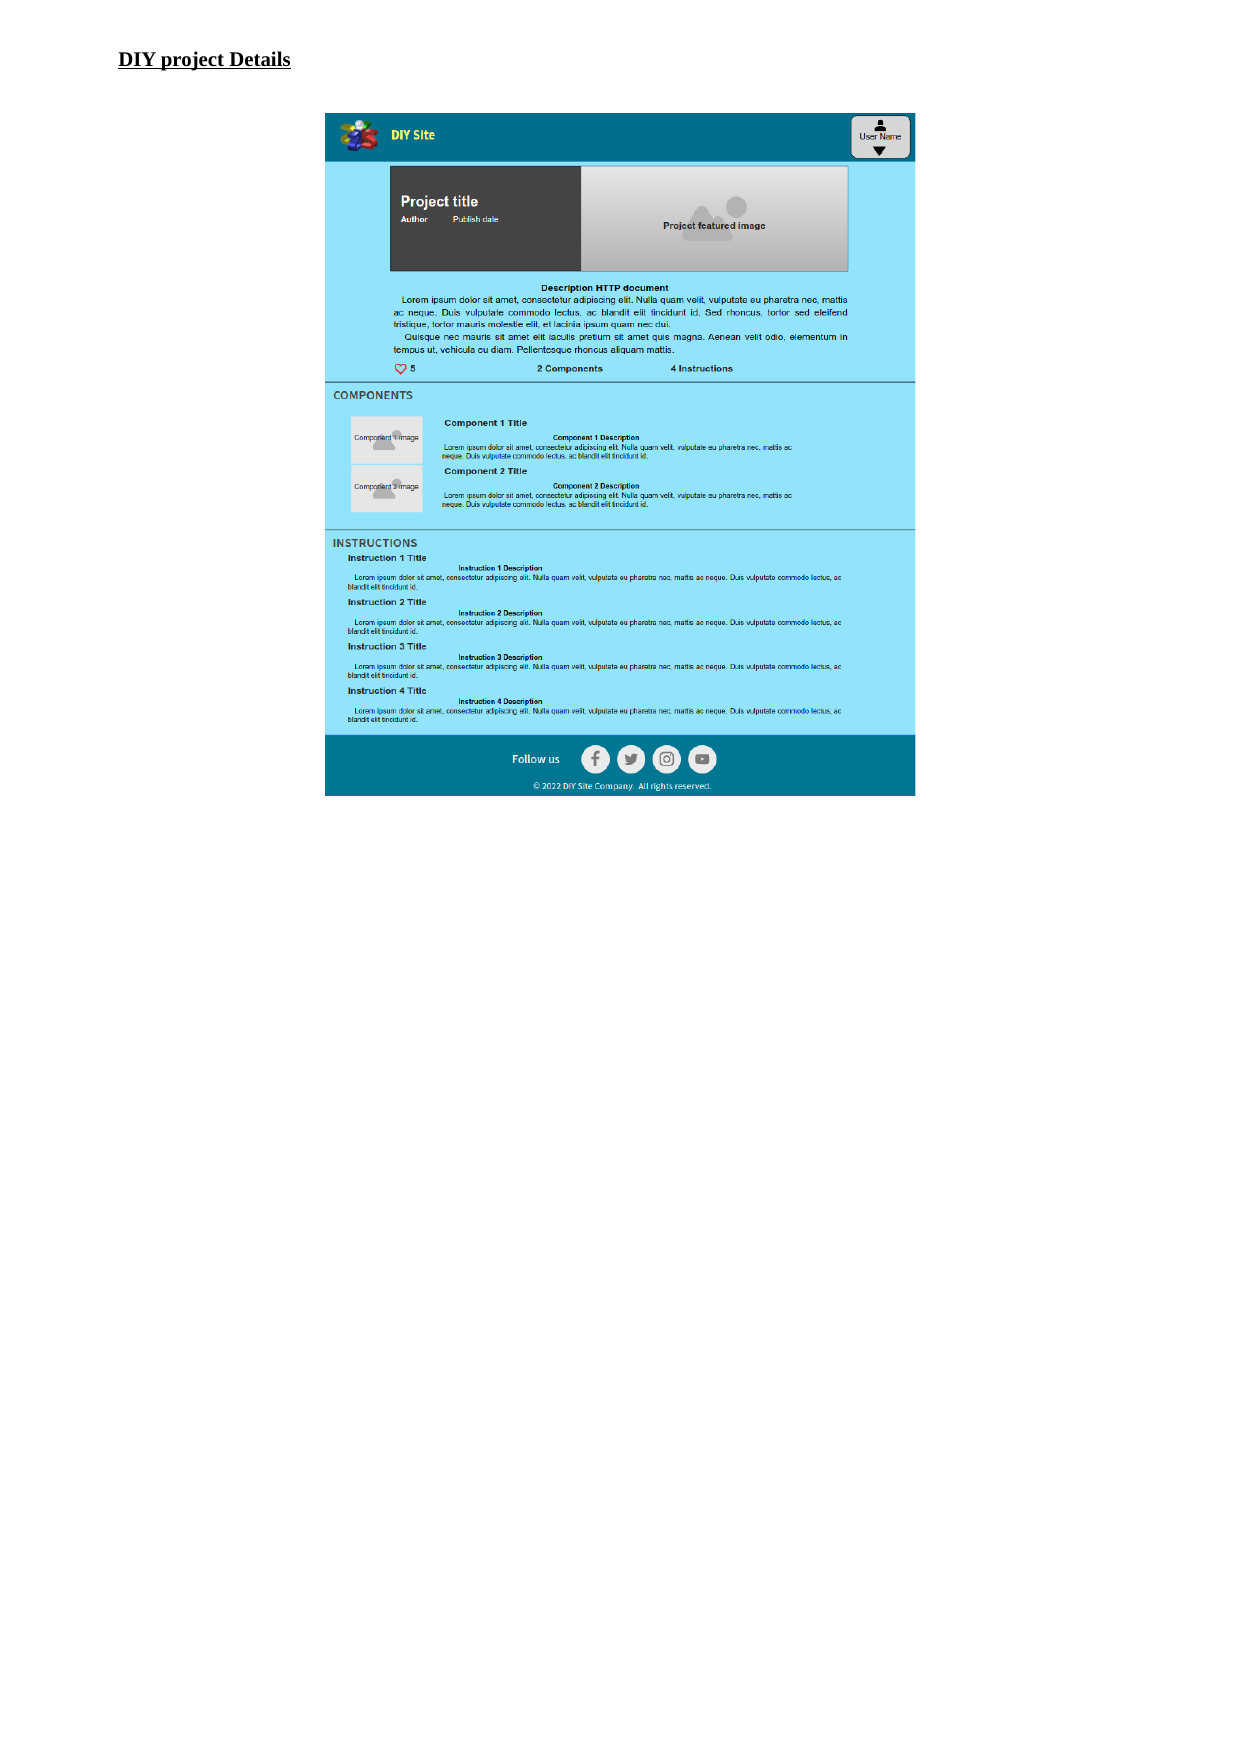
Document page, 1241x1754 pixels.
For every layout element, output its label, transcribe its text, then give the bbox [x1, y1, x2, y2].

picture [397, 131, 402, 139]
picture [582, 746, 609, 773]
picture [852, 116, 910, 158]
picture [341, 121, 377, 150]
picture [618, 746, 644, 773]
picture [689, 746, 716, 773]
picture [653, 746, 680, 773]
subtitle DIY project Details [118, 47, 1122, 71]
picture [415, 131, 422, 139]
picture [325, 162, 916, 735]
